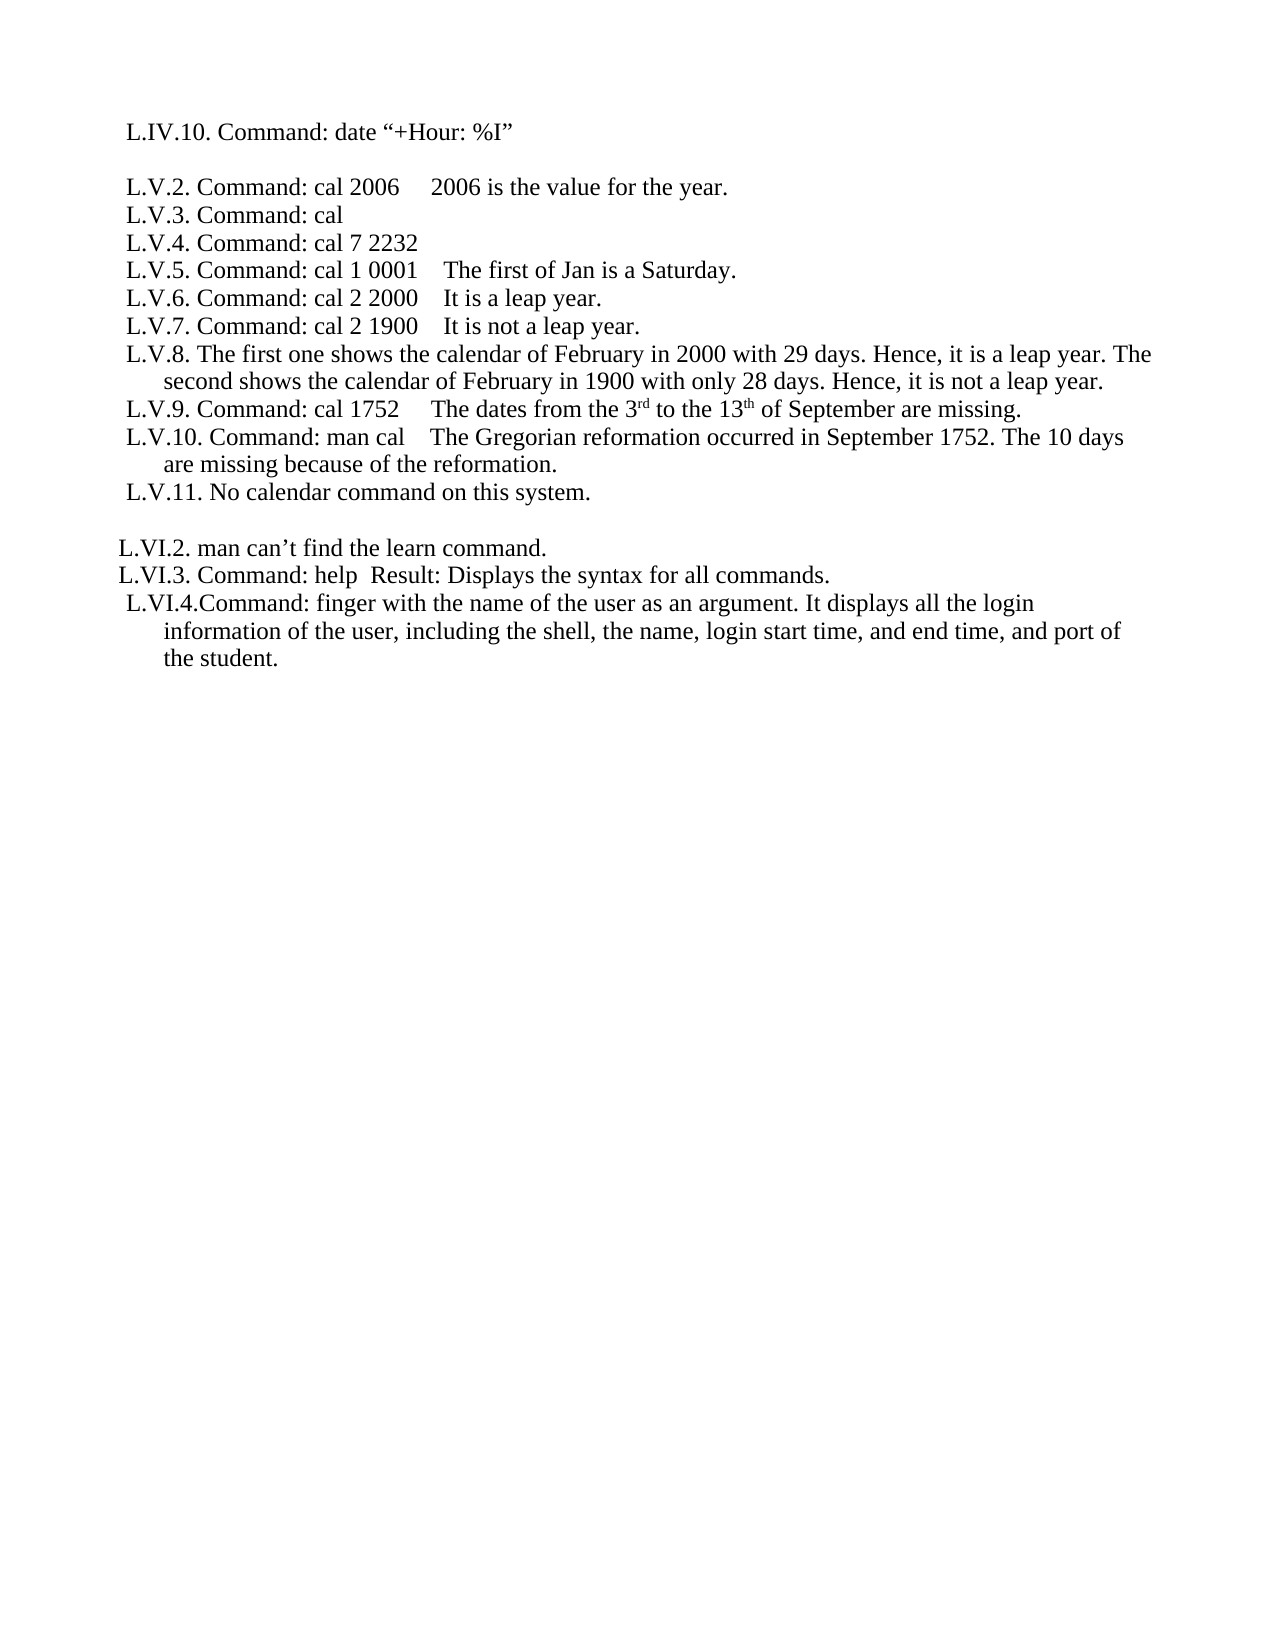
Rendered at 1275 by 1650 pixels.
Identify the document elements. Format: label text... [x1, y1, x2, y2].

list No calendar command on this system. [126, 478, 1157, 506]
list Command: cal 2 2000 It is a leap year. [126, 284, 1157, 312]
list Command: finger with the name of the user as an argument. It displays all the login information of the user, including the shell, the name, login start time, and end time, and port of the student. [126, 589, 1157, 672]
list Command: cal 7 2232 [126, 229, 1157, 257]
text L.VI.2. man can’t find the learn command. [118, 534, 1157, 561]
list Command: man cal The Gregorian reformation occurred in September 1752. The 10 days are missing because of the reformation. [126, 423, 1157, 478]
list Command: cal [126, 201, 1157, 229]
text L.VI.3. Command: help Result: Displays the syntax for all commands. [118, 561, 1157, 589]
list Command: cal 1752 The dates from the 3rd to the 13th of September are missing. [126, 395, 1157, 423]
list Command: cal 2006 2006 is the value for the year. [126, 173, 1157, 201]
list Command: cal 2 1900 It is not a leap year. [126, 312, 1157, 340]
list The first one shows the calendar of February in 2000 with 29 days. Hence, it is a leap year. The second shows the calendar of February in 1900 with only 28 days. Hence, it is not a leap year. [126, 340, 1157, 395]
list Command: date “+Hour: %I” [126, 118, 1157, 146]
list Command: cal 1 0001 The first of Jan is a Saturday. [126, 257, 1157, 284]
